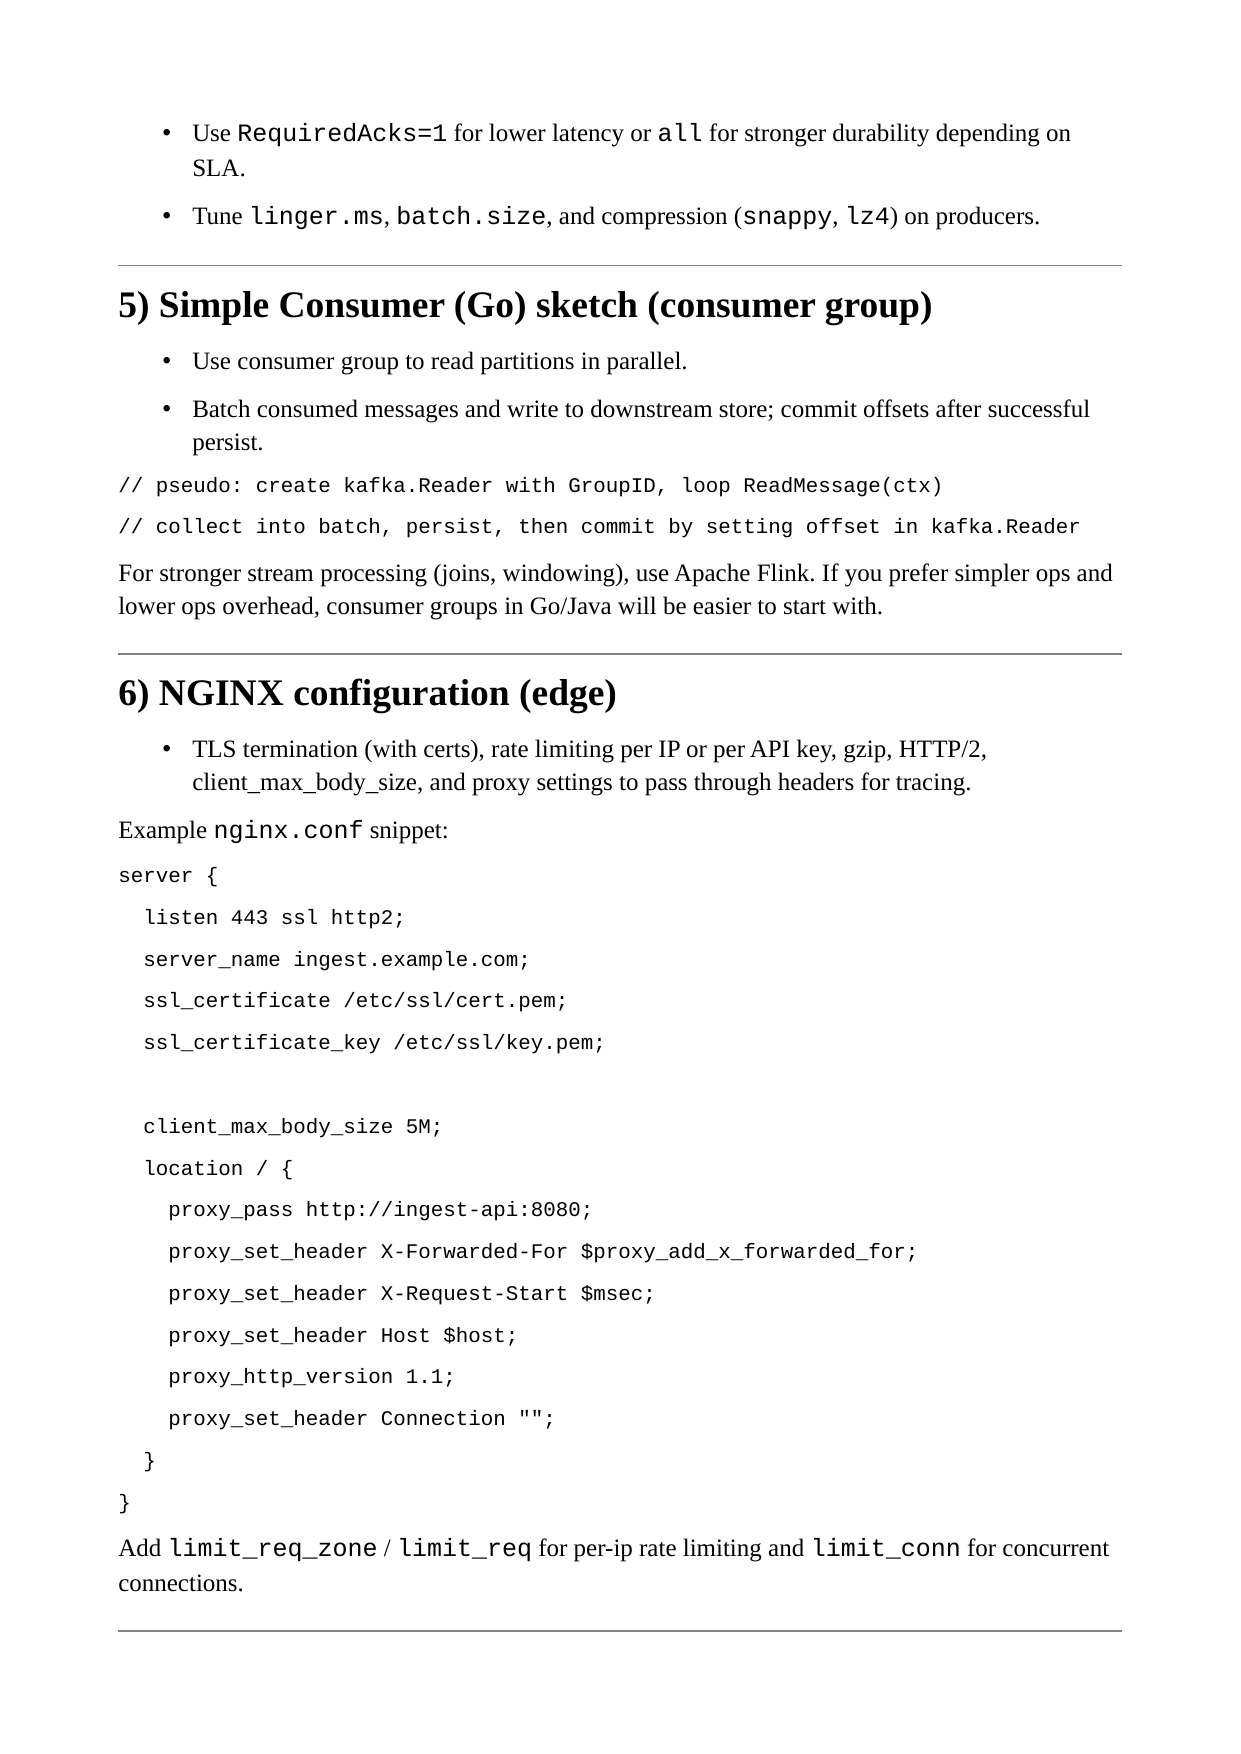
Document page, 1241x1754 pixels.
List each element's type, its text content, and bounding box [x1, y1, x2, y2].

list TLS termination (with certs), rate limiting per IP or per API key, gzip, HTTP/2, client_max_body_size, and proxy settings to pass through headers for tracing. [162, 734, 1122, 796]
list Use consumer group to read partitions in parallel. [162, 346, 1122, 375]
text listen 443 ssl http2; [118, 907, 1122, 931]
text location / { [118, 1157, 1122, 1181]
list Batch consumed messages and write to downstream store; commit offsets after successful persist. [162, 394, 1122, 456]
text ssl_certificate_key /etc/ssl/key.pem; [118, 1032, 1122, 1056]
text proxy_pass http://ingest-api:8080; [118, 1199, 1122, 1223]
list Tune linger.ms, batch.size, and compression (snappy, lz4) on producers. [162, 201, 1122, 232]
text server_name ingest.example.com; [118, 949, 1122, 972]
text proxy_set_header Connection ""; [118, 1408, 1122, 1432]
subtitle 5) Simple Consumer (Go) sketch (consumer group) [118, 282, 1122, 325]
text proxy_http_version 1.1; [118, 1366, 1122, 1390]
text proxy_set_header X-Request-Start $msec; [118, 1283, 1122, 1306]
text Example nginx.conf snippet: [118, 815, 1122, 846]
list Use RequiredAcks=1 for lower latency or all for stronger durability depending on SLA. [162, 118, 1122, 182]
text ssl_certificate /etc/ssl/cert.pem; [118, 990, 1122, 1014]
text // pseudo: create kafka.Reader with GroupID, loop ReadMessage(ctx) [118, 475, 1122, 498]
text // collect into batch, persist, then commit by setting offset in kafka.Reader [118, 516, 1122, 540]
subtitle 6) NGINX configuration (edge) [118, 670, 1122, 713]
text } [118, 1450, 1122, 1473]
text server { [118, 865, 1122, 889]
text client_max_body_size 5M; [118, 1116, 1122, 1139]
text For stronger stream processing (joins, windowing), use Apache Flink. If you prefer simpler ops and lower ops overhead, consumer groups in Go/Java will be easier to start with. [118, 558, 1122, 620]
text } [118, 1492, 1122, 1515]
text Add limit_req_zone / limit_req for per-ip rate limiting and limit_conn for concurrent connections. [118, 1533, 1122, 1597]
text proxy_set_header X-Forwarded-For $proxy_add_x_forwarded_for; [118, 1241, 1122, 1265]
text proxy_set_header Host $host; [118, 1324, 1122, 1348]
